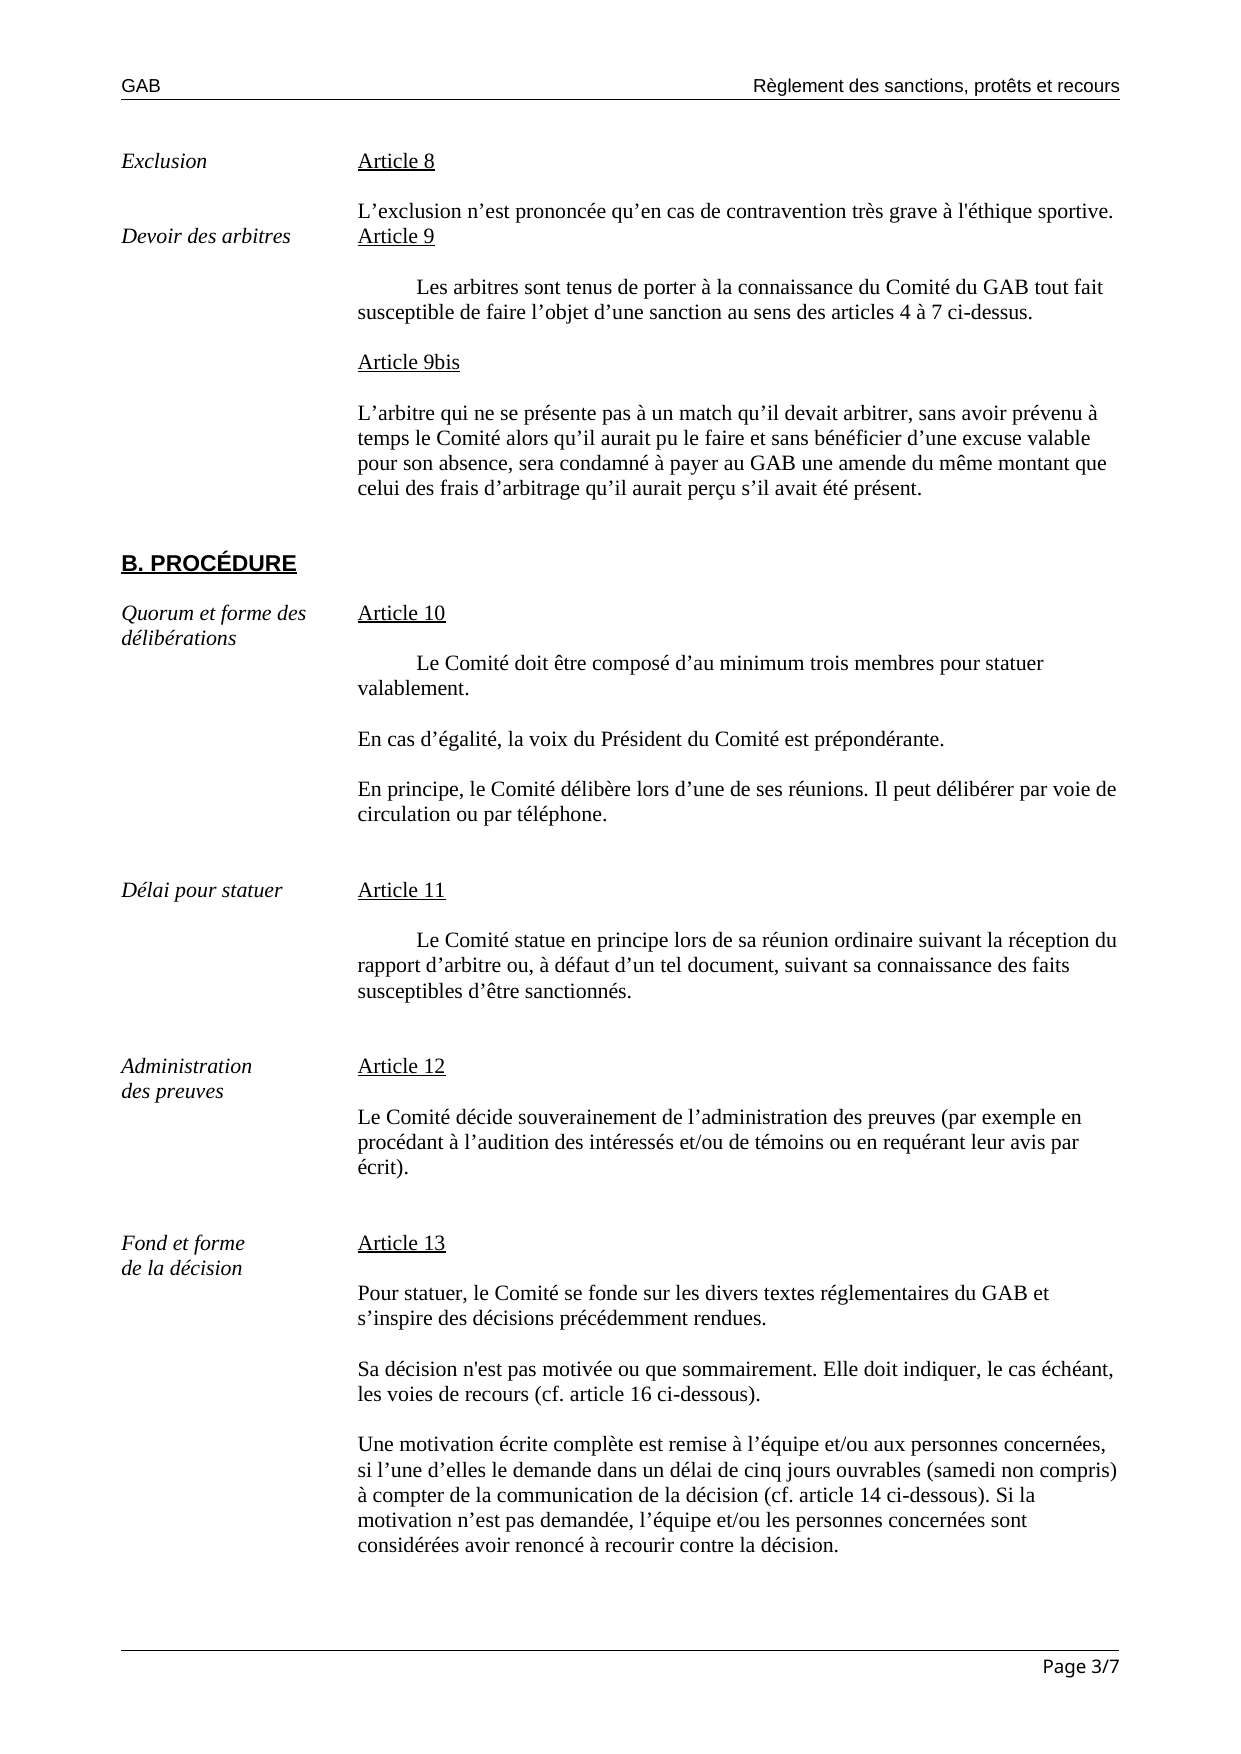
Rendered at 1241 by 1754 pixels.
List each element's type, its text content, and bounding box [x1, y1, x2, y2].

text Le Comité statue en principe lors de sa réunion ordinaire suivant la réception du rapport d’arbitre ou, à défaut d’un tel document, suivant sa connaissance des faits susceptibles d’être sanctionnés. [121, 927, 1119, 1028]
subtitle B. PROCÉDURE [121, 549, 1119, 576]
text Délai pour statuer Article 11 [121, 877, 1119, 902]
text Administration Article 12 [121, 1053, 1119, 1078]
text Sa décision n'est pas motivée ou que sommairement. Elle doit indiquer, le cas échéant, les voies de recours (cf. article 16 ci-dessous). [121, 1356, 1119, 1406]
text L’arbitre qui ne se présente pas à un match qu’il devait arbitrer, sans avoir prévenu à temps le Comité alors qu’il aurait pu le faire et sans bénéficier d’une excuse valable pour son absence, sera condamné à payer au GAB une amende du même montant que celui des frais d’arbitrage qu’il aurait perçu s’il avait été présent. [121, 400, 1119, 501]
text Le Comité doit être composé d’au minimum trois membres pour statuer valablement. En cas d’égalité, la voix du Président du Comité est prépondérante. En principe, le Comité délibère lors d’une de ses réunions. Il peut délibérer par voie de circulation ou par téléphone. [121, 650, 1119, 826]
text L’exclusion n’est prononcée qu’en cas de contravention très grave à l'éthique sportive. [122, 198, 1119, 223]
text Quorum et forme des Article 10 [121, 599, 1119, 625]
text Une motivation écrite complète est remise à l’équipe et/ou aux personnes concernées, si l’une d’elles le demande dans un délai de cinq jours ouvrables (samedi non compris) à compter de la communication de la décision (cf. article 14 ci-dessous). Si la motivation n’est pas demandée, l’équipe et/ou les personnes concernées sont considérées avoir renoncé à recourir contre la décision. [121, 1431, 1119, 1557]
text Article 9bis [121, 349, 1119, 374]
text Exclusion Article 8 [121, 148, 1119, 173]
text de la décision [121, 1255, 1119, 1280]
text Fond et forme Article 13 [121, 1230, 1119, 1255]
text Devoir des arbitres Article 9 [121, 223, 1119, 248]
text délibérations [121, 625, 1119, 650]
text Pour statuer, le Comité se fonde sur les divers textes réglementaires du GAB et s’inspire des décisions précédemment rendues. [121, 1280, 1119, 1356]
text Les arbitres sont tenus de porter à la connaissance du Comité du GAB tout fait susceptible de faire l’objet d’une sanction au sens des articles 4 à 7 ci-dessus. [121, 274, 1119, 324]
text des preuves [121, 1078, 1119, 1104]
text Le Comité décide souverainement de l’administration des preuves (par exemple en procédant à l’audition des intéressés et/ou de témoins ou en requérant leur avis par écrit). [121, 1104, 1119, 1179]
